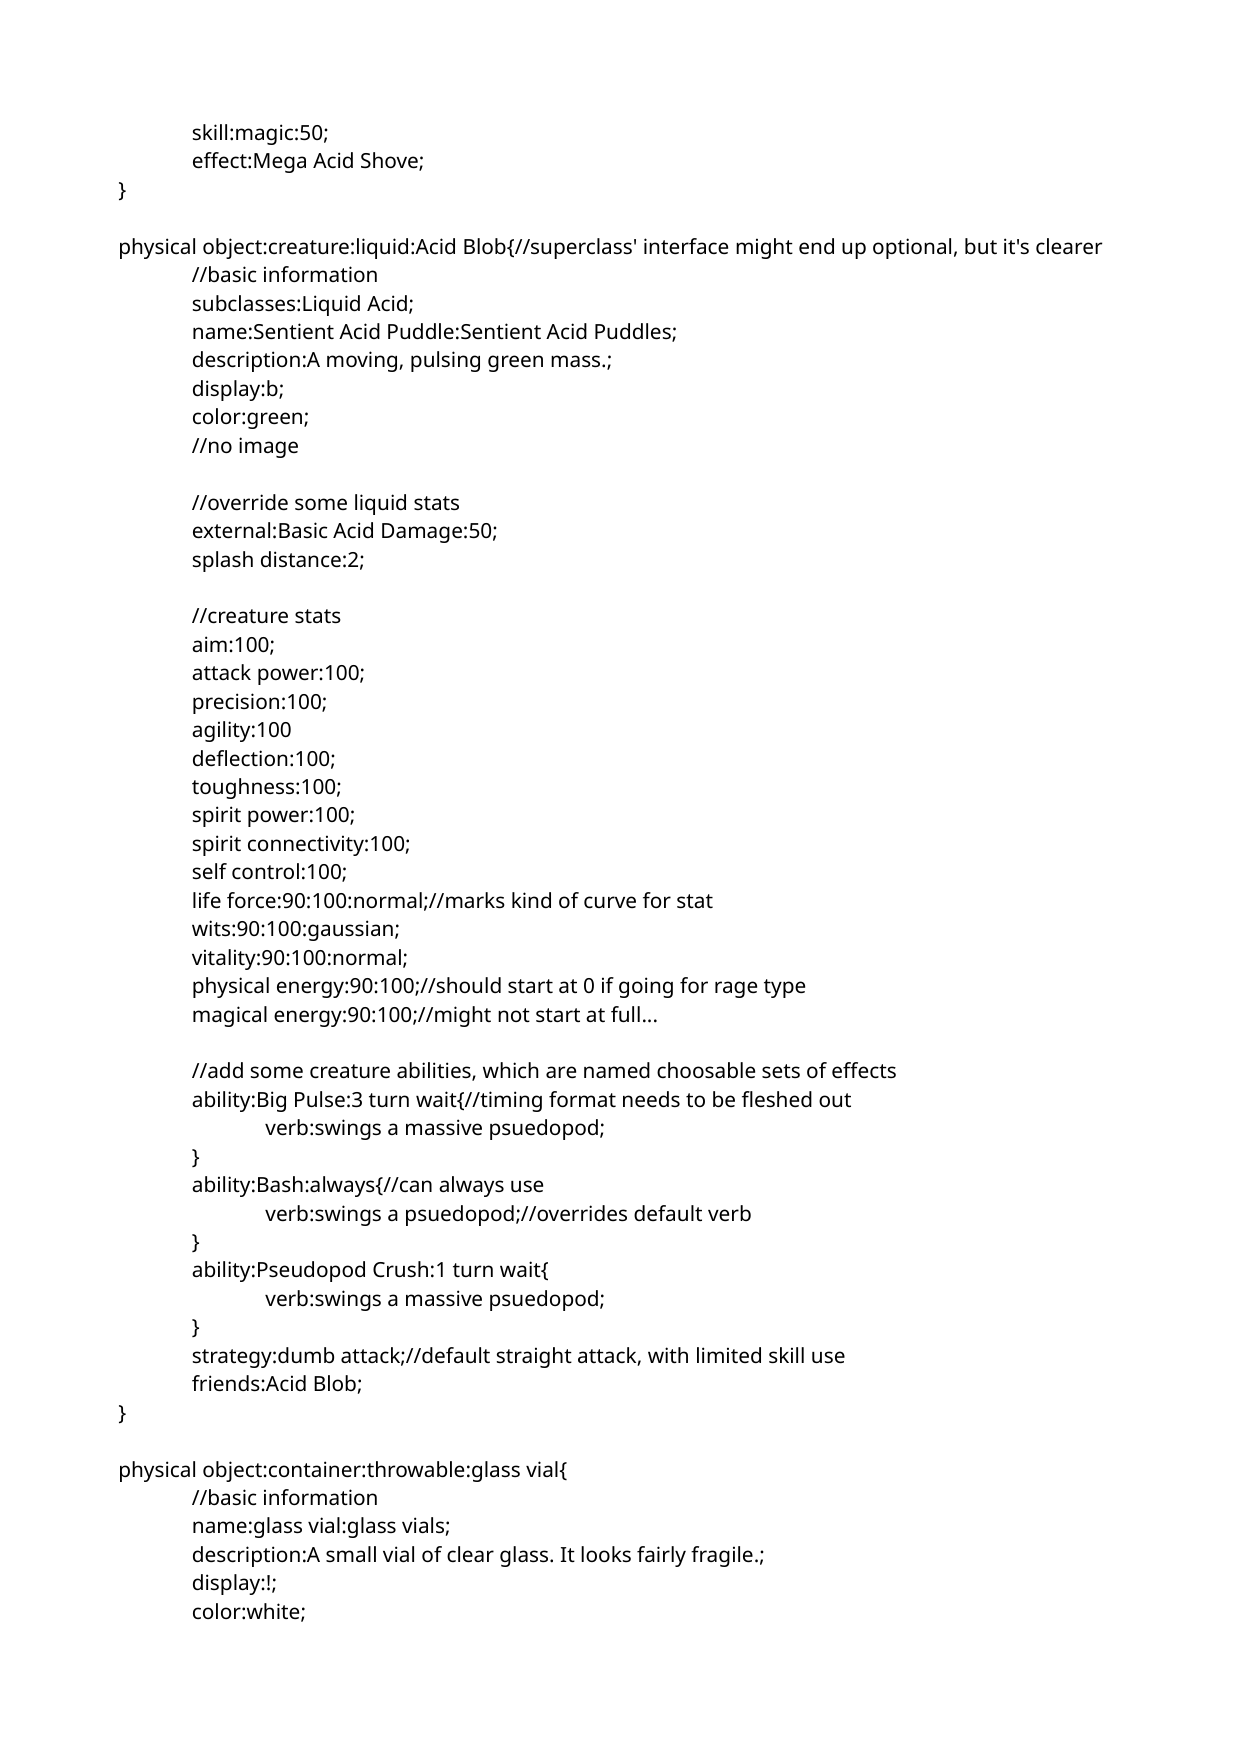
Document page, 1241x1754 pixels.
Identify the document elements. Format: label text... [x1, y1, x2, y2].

text display:b; [118, 374, 1122, 402]
text ability:Pseudopod Crush:1 turn wait{ [118, 1256, 1122, 1284]
text spirit connectivity:100; [118, 829, 1122, 857]
text effect:Mega Acid Shove; [118, 147, 1122, 175]
text strategy:dumb attack;//default straight attack, with limited skill use [118, 1341, 1122, 1369]
text color:green; [118, 402, 1122, 431]
text spirit power:100; [118, 801, 1122, 829]
text subclasses:Liquid Acid; [118, 289, 1122, 317]
text description:A small vial of clear glass. It looks fairly fragile.; [118, 1540, 1122, 1568]
text wits:90:100:gaussian; [118, 914, 1122, 943]
text } [118, 1312, 1122, 1341]
text physical object:creature:liquid:Acid Blob{//superclass' interface might end up optional, but it's clearer [118, 232, 1122, 260]
text } [118, 1142, 1122, 1170]
text } [118, 175, 1122, 203]
text name:glass vial:glass vials; [118, 1512, 1122, 1540]
text self control:100; [118, 857, 1122, 886]
text skill:magic:50; [118, 118, 1122, 147]
text ability:Big Pulse:3 turn wait{//timing format needs to be fleshed out [118, 1085, 1122, 1113]
text //no image [118, 431, 1122, 459]
text vitality:90:100:normal; [118, 943, 1122, 971]
text } [118, 1398, 1122, 1426]
text //override some liquid stats [118, 488, 1122, 516]
text //add some creature abilities, which are named choosable sets of effects [118, 1057, 1122, 1085]
text ability:Bash:always{//can always use [118, 1170, 1122, 1199]
text aim:100; [118, 630, 1122, 658]
text //basic information [118, 260, 1122, 289]
text agility:100 [118, 715, 1122, 744]
text attack power:100; [118, 658, 1122, 687]
text physical energy:90:100;//should start at 0 if going for rage type [118, 971, 1122, 1000]
text verb:swings a massive psuedopod; [118, 1284, 1122, 1312]
text color:white; [118, 1597, 1122, 1625]
text name:Sentient Acid Puddle:Sentient Acid Puddles; [118, 317, 1122, 346]
text precision:100; [118, 687, 1122, 715]
text deflection:100; [118, 744, 1122, 772]
text physical object:container:throwable:glass vial{ [118, 1455, 1122, 1483]
text //creature stats [118, 602, 1122, 630]
text } [118, 1227, 1122, 1256]
text external:Basic Acid Damage:50; [118, 516, 1122, 545]
text //basic information [118, 1483, 1122, 1512]
text magical energy:90:100;//might not start at full... [118, 1000, 1122, 1028]
text verb:swings a psuedopod;//overrides default verb [118, 1199, 1122, 1227]
text verb:swings a massive psuedopod; [118, 1113, 1122, 1142]
text description:A moving, pulsing green mass.; [118, 346, 1122, 374]
text life force:90:100:normal;//marks kind of curve for stat [118, 886, 1122, 914]
text friends:Acid Blob; [118, 1369, 1122, 1398]
text toughness:100; [118, 772, 1122, 801]
text splash distance:2; [118, 545, 1122, 573]
text display:!; [118, 1568, 1122, 1597]
